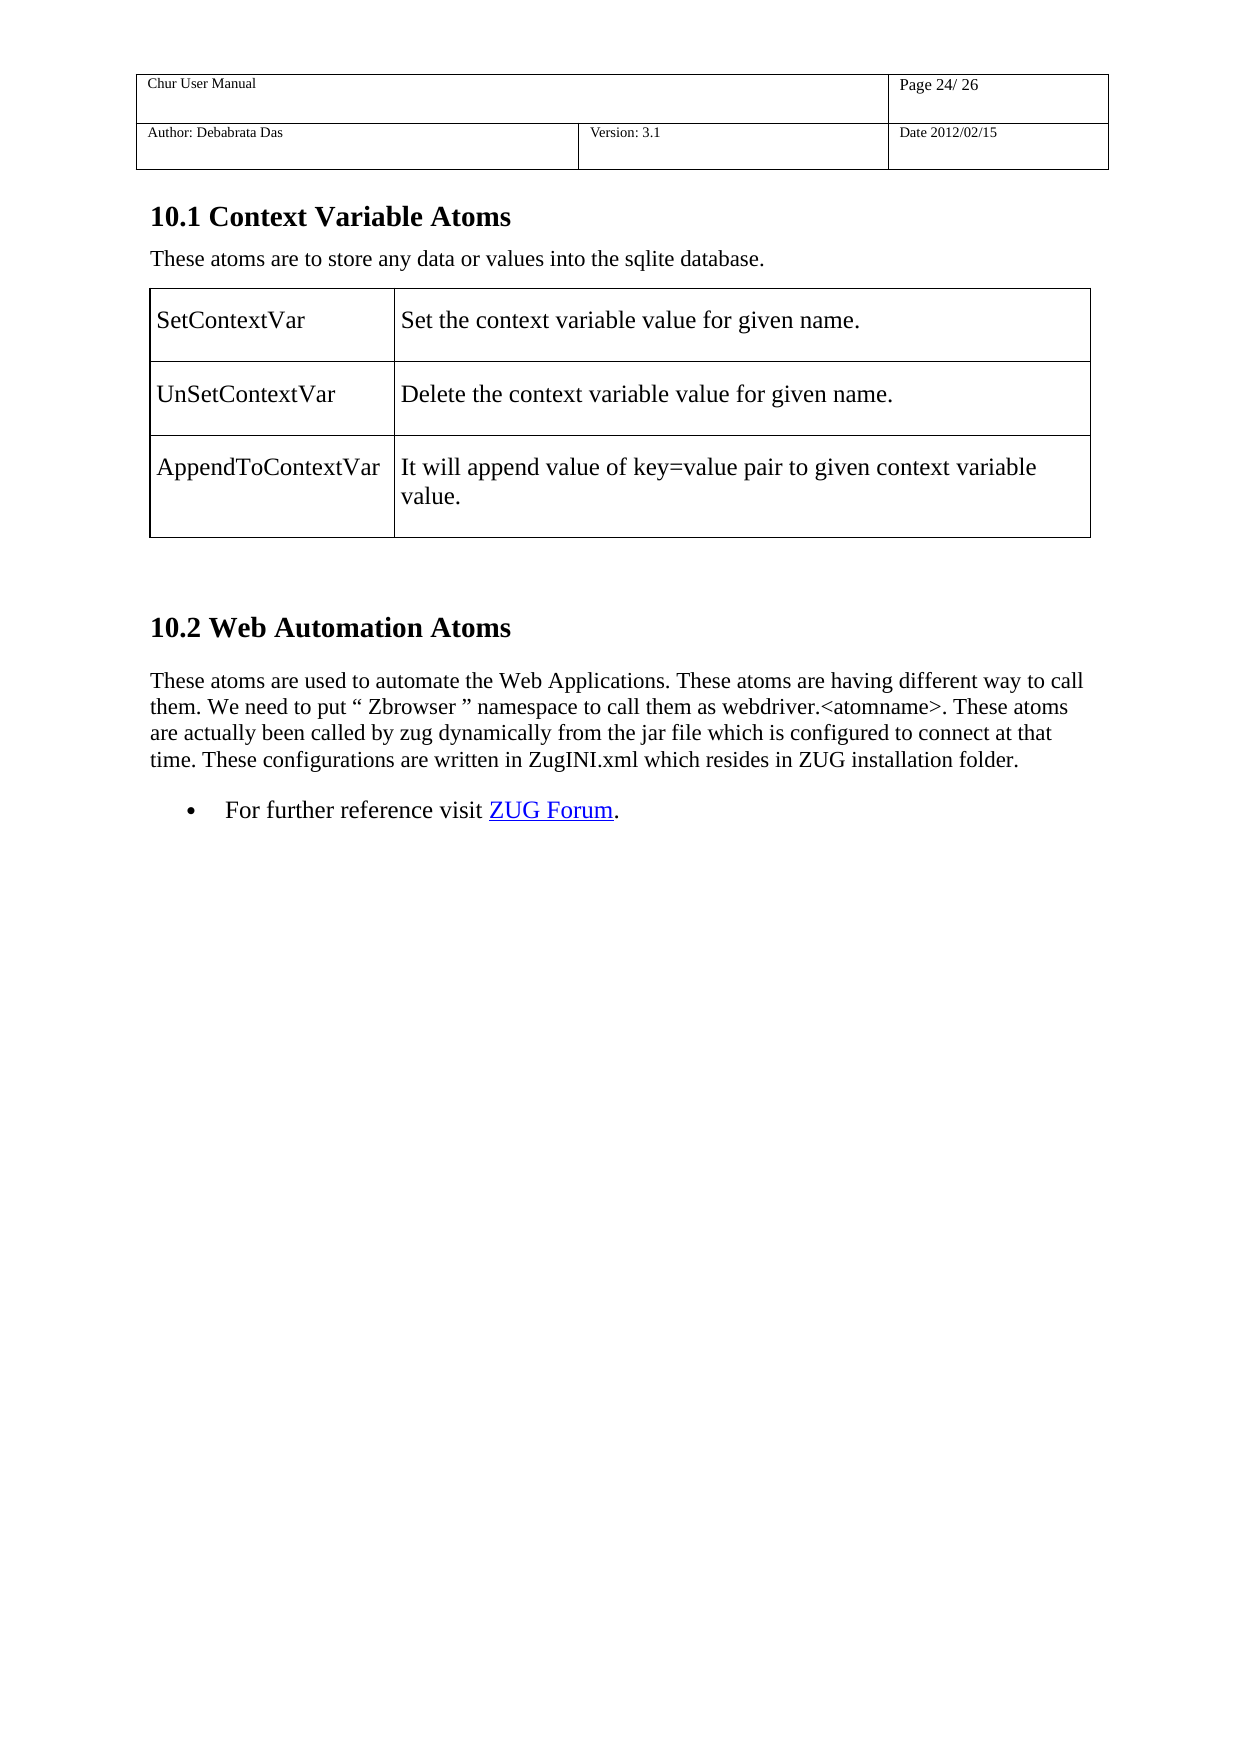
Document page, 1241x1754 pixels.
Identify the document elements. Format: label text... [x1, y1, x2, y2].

text 10.2 Web Automation Atoms [150, 610, 1090, 644]
table_cell Delete the context variable value for given name. [395, 362, 1090, 435]
list For further reference visit ZUG Forum. [187, 795, 1090, 824]
table_cell It will append value of key=value pair to given context variable value. [395, 436, 1090, 537]
text These atoms are to store any data or values into the sqlite database. [150, 245, 1090, 271]
text These atoms are used to automate the Web Applications. These atoms are having different way to call them. We need to put “ Zbrowser ” namespace to call them as webdriver.<atomname>. These atoms are actually been called by zug dynamically from the jar file which is configured to connect at that time. These configurations are written in ZugINI.xml which resides in ZUG installation folder. [150, 667, 1090, 772]
text 10.1 Context Variable Atoms [150, 199, 1090, 233]
table_cell AppendToContextVar [151, 436, 394, 537]
table_header SetContextVar [151, 289, 394, 361]
table_header Set the context variable value for given name. [395, 289, 1090, 361]
table_cell UnSetContextVar [151, 362, 394, 435]
